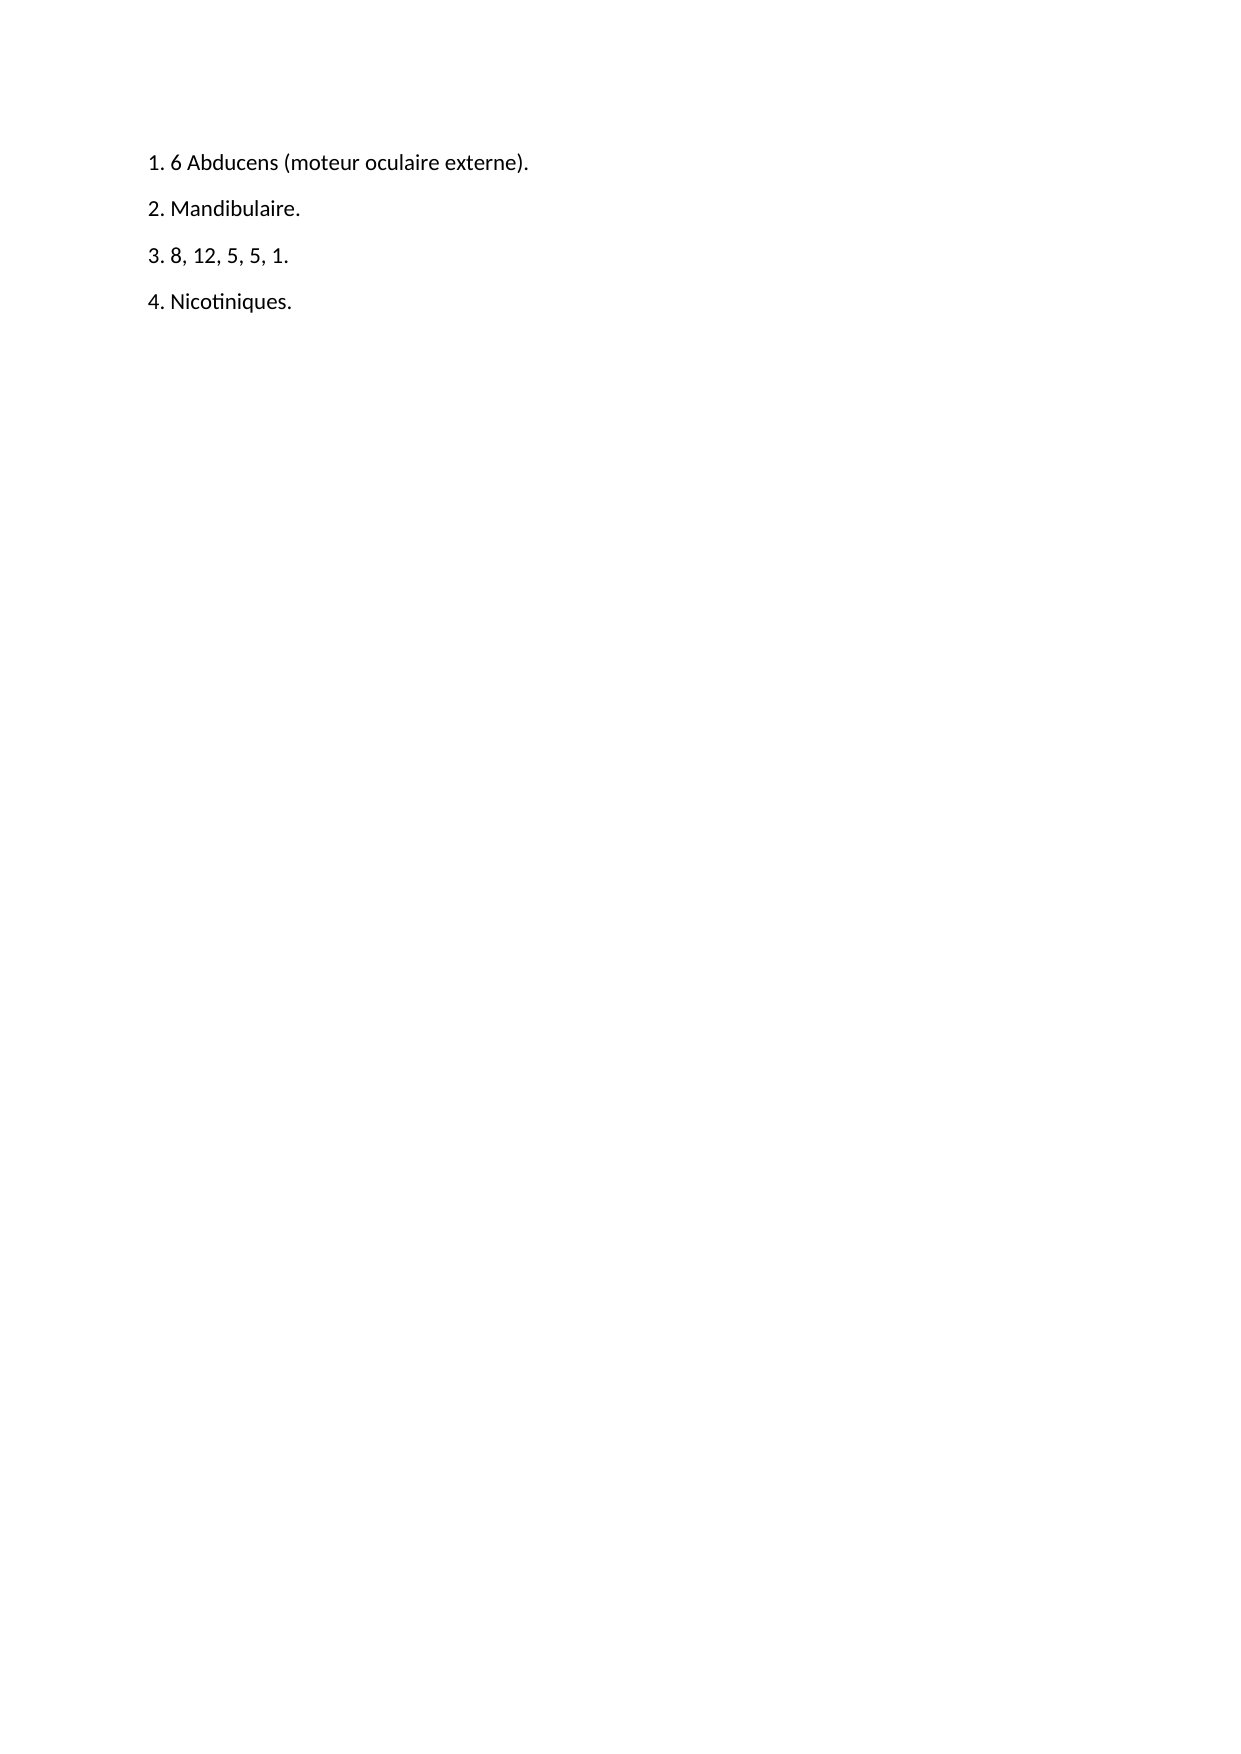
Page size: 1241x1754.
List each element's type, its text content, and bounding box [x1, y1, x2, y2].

text 4. Nicotiniques. [148, 287, 1093, 315]
text 3. 8, 12, 5, 5, 1. [148, 241, 1093, 269]
text 2. Mandibulaire. [148, 194, 1093, 222]
text 1. 6 Abducens (moteur oculaire externe). [148, 148, 1093, 176]
